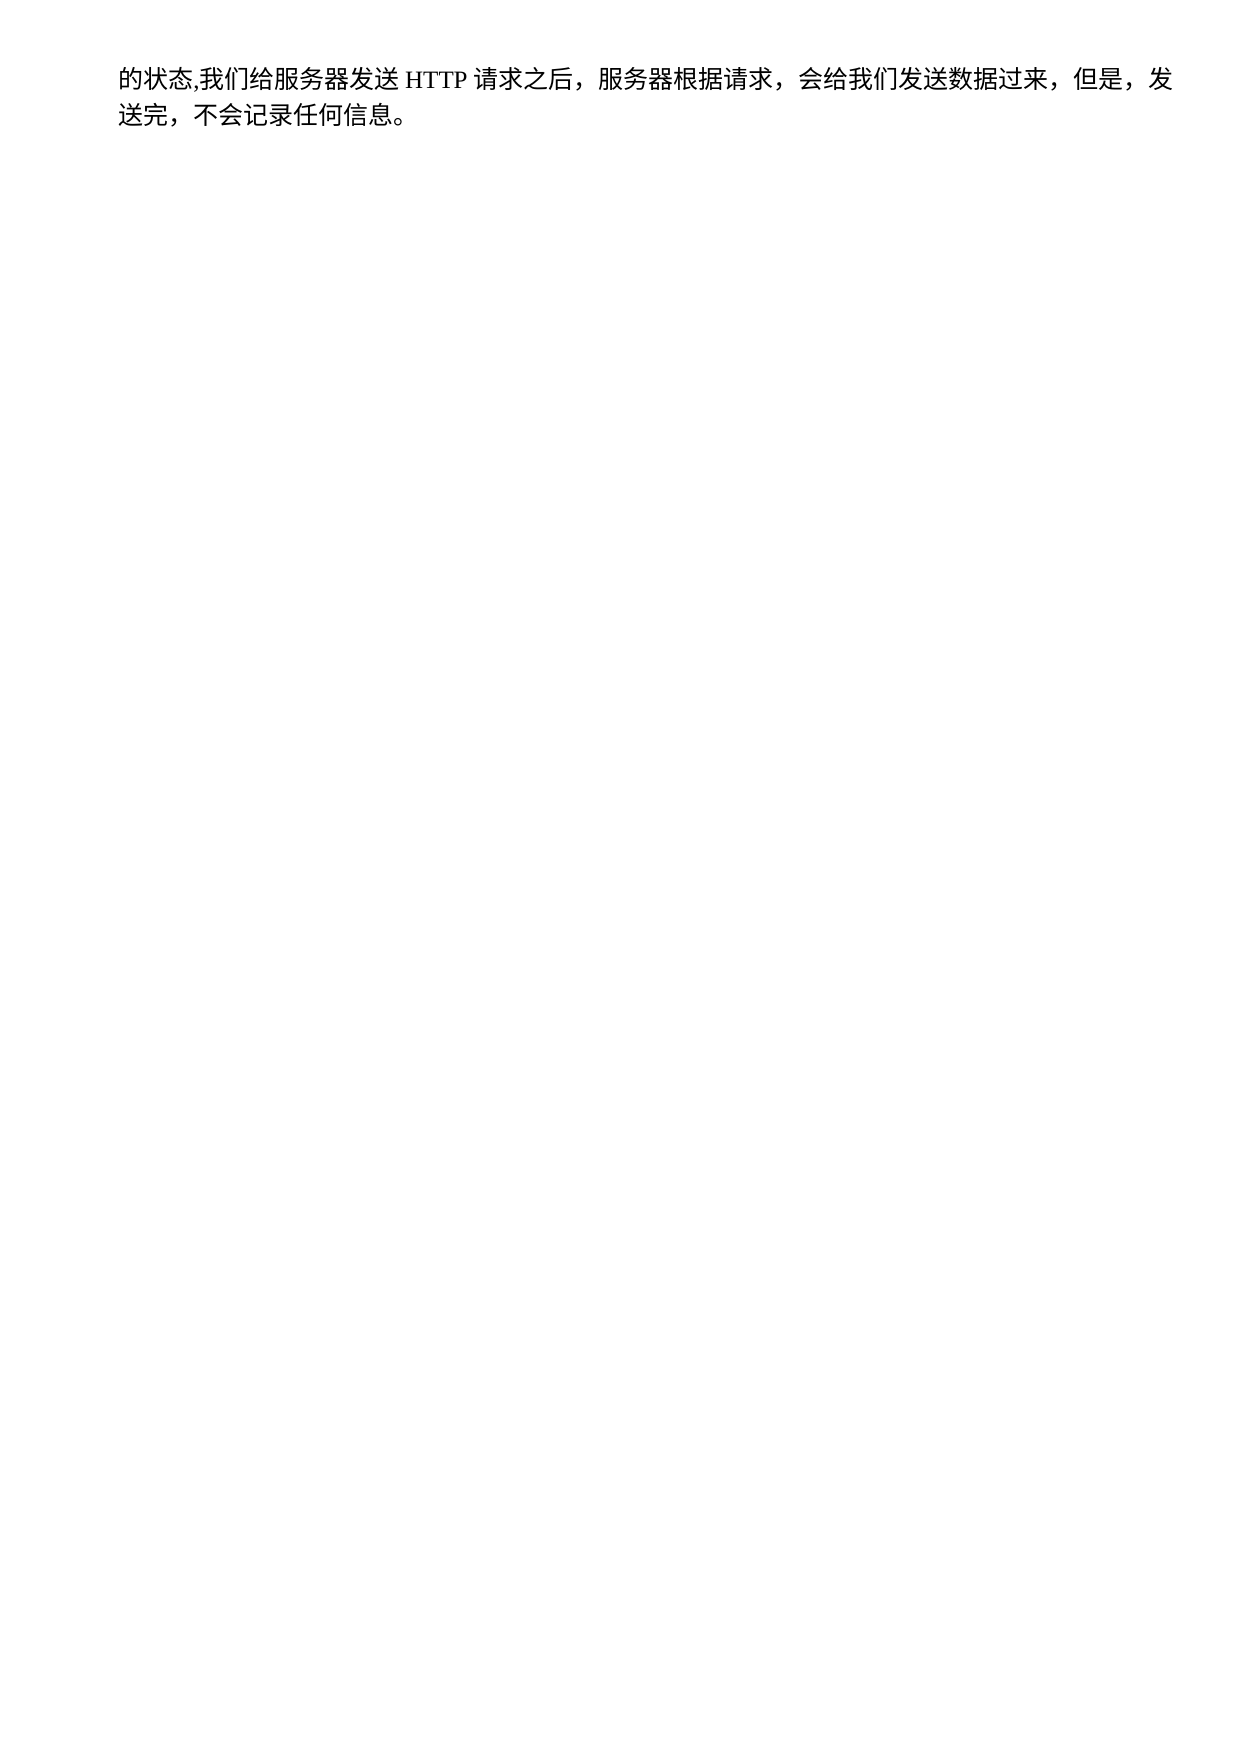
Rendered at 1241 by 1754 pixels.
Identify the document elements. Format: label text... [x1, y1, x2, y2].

text 的状态,我们给服务器发送 HTTP 请求之后，服务器根据请求，会给我们发送数据过来，但是，发送完，不会记录任何信息。 [118, 59, 1181, 132]
